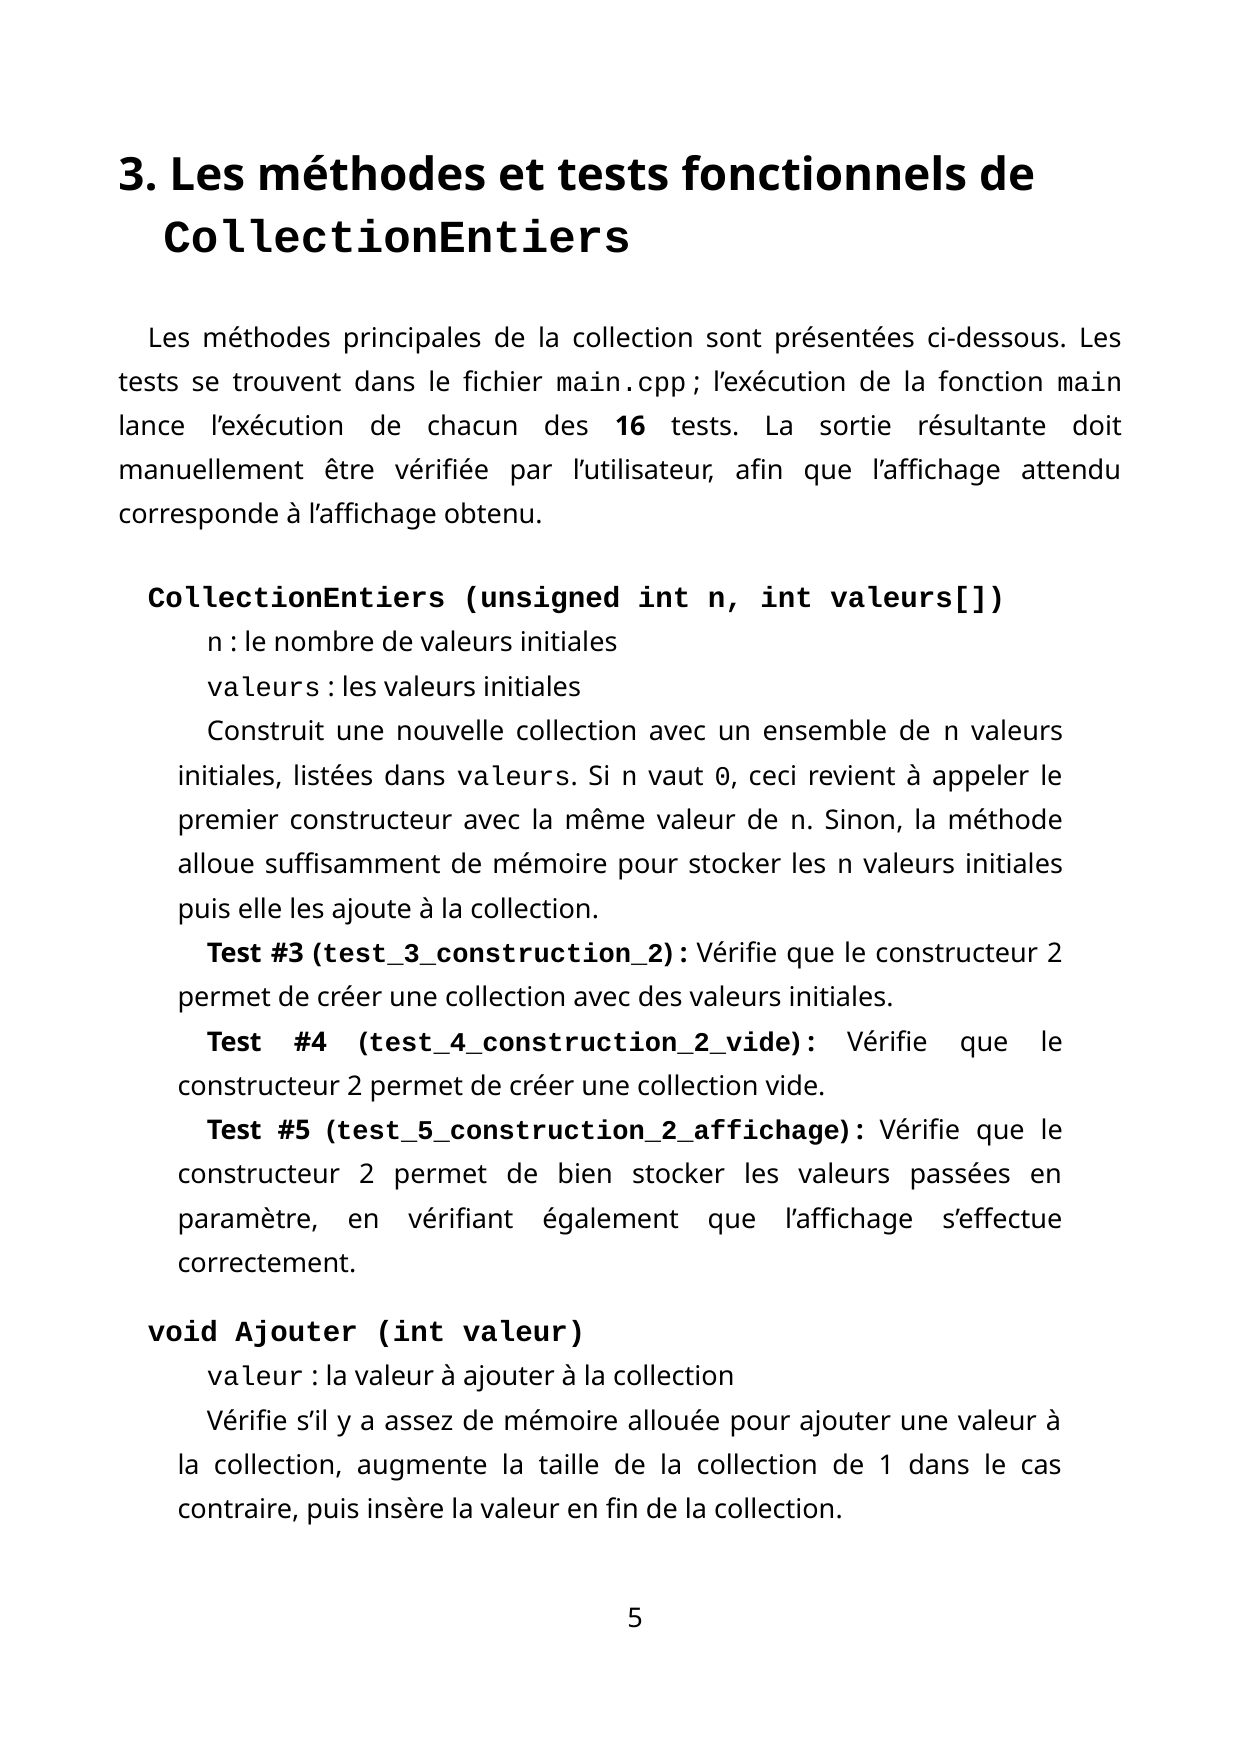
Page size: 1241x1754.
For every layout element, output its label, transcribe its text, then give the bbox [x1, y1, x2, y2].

text Construit une nouvelle collection avec un ensemble de n valeurs initiales, listées dans valeurs. Si n vaut 0, ceci revient à appeler le premier constructeur avec la même valeur de n. Sinon, la méthode alloue suffisamment de mémoire pour stocker les n valeurs initiales puis elle les ajoute à la collection. [177, 712, 1063, 926]
title void Ajouter (int valeur) [118, 1317, 1122, 1350]
text Les méthodes principales de la collection sont présentées ci-dessous. Les tests se trouvent dans le fichier main.cpp ; l’exécution de la fonction main lance l’exécution de chacun des 16 tests. La sortie résultante doit manuellement être vérifiée par l’utilisateur, afin que l’affichage attendu corresponde à l’affichage obtenu. [118, 318, 1122, 532]
title CollectionEntiers (unsigned int n, int valeurs[]) [118, 583, 1122, 616]
text Test #3 (test_3_construction_2) : Vérifie que le constructeur 2 permet de créer une collection avec des valeurs initiales. [177, 933, 1063, 1015]
text valeurs : les valeurs initiales [177, 667, 1063, 704]
text Test #5 (test_5_construction_2_affichage) : Vérifie que le constructeur 2 permet de bien stocker les valeurs passées en paramètre, en vérifiant également que l’affichage s’effectue correctement. [177, 1111, 1063, 1280]
text n : le nombre de valeurs initiales [177, 623, 1063, 660]
text valeur : la valeur à ajouter à la collection [177, 1356, 1063, 1393]
subtitle 3. Les méthodes et tests fonctionnels de CollectionEntiers [118, 142, 1122, 266]
text Test #4 (test_4_construction_2_vide) : Vérifie que le constructeur 2 permet de créer une collection vide. [177, 1022, 1063, 1103]
text Vérifie s’il y a assez de mémoire allouée pour ajouter une valeur à la collection, augmente la taille de la collection de 1 dans le cas contraire, puis insère la valeur en fin de la collection. [177, 1401, 1063, 1526]
